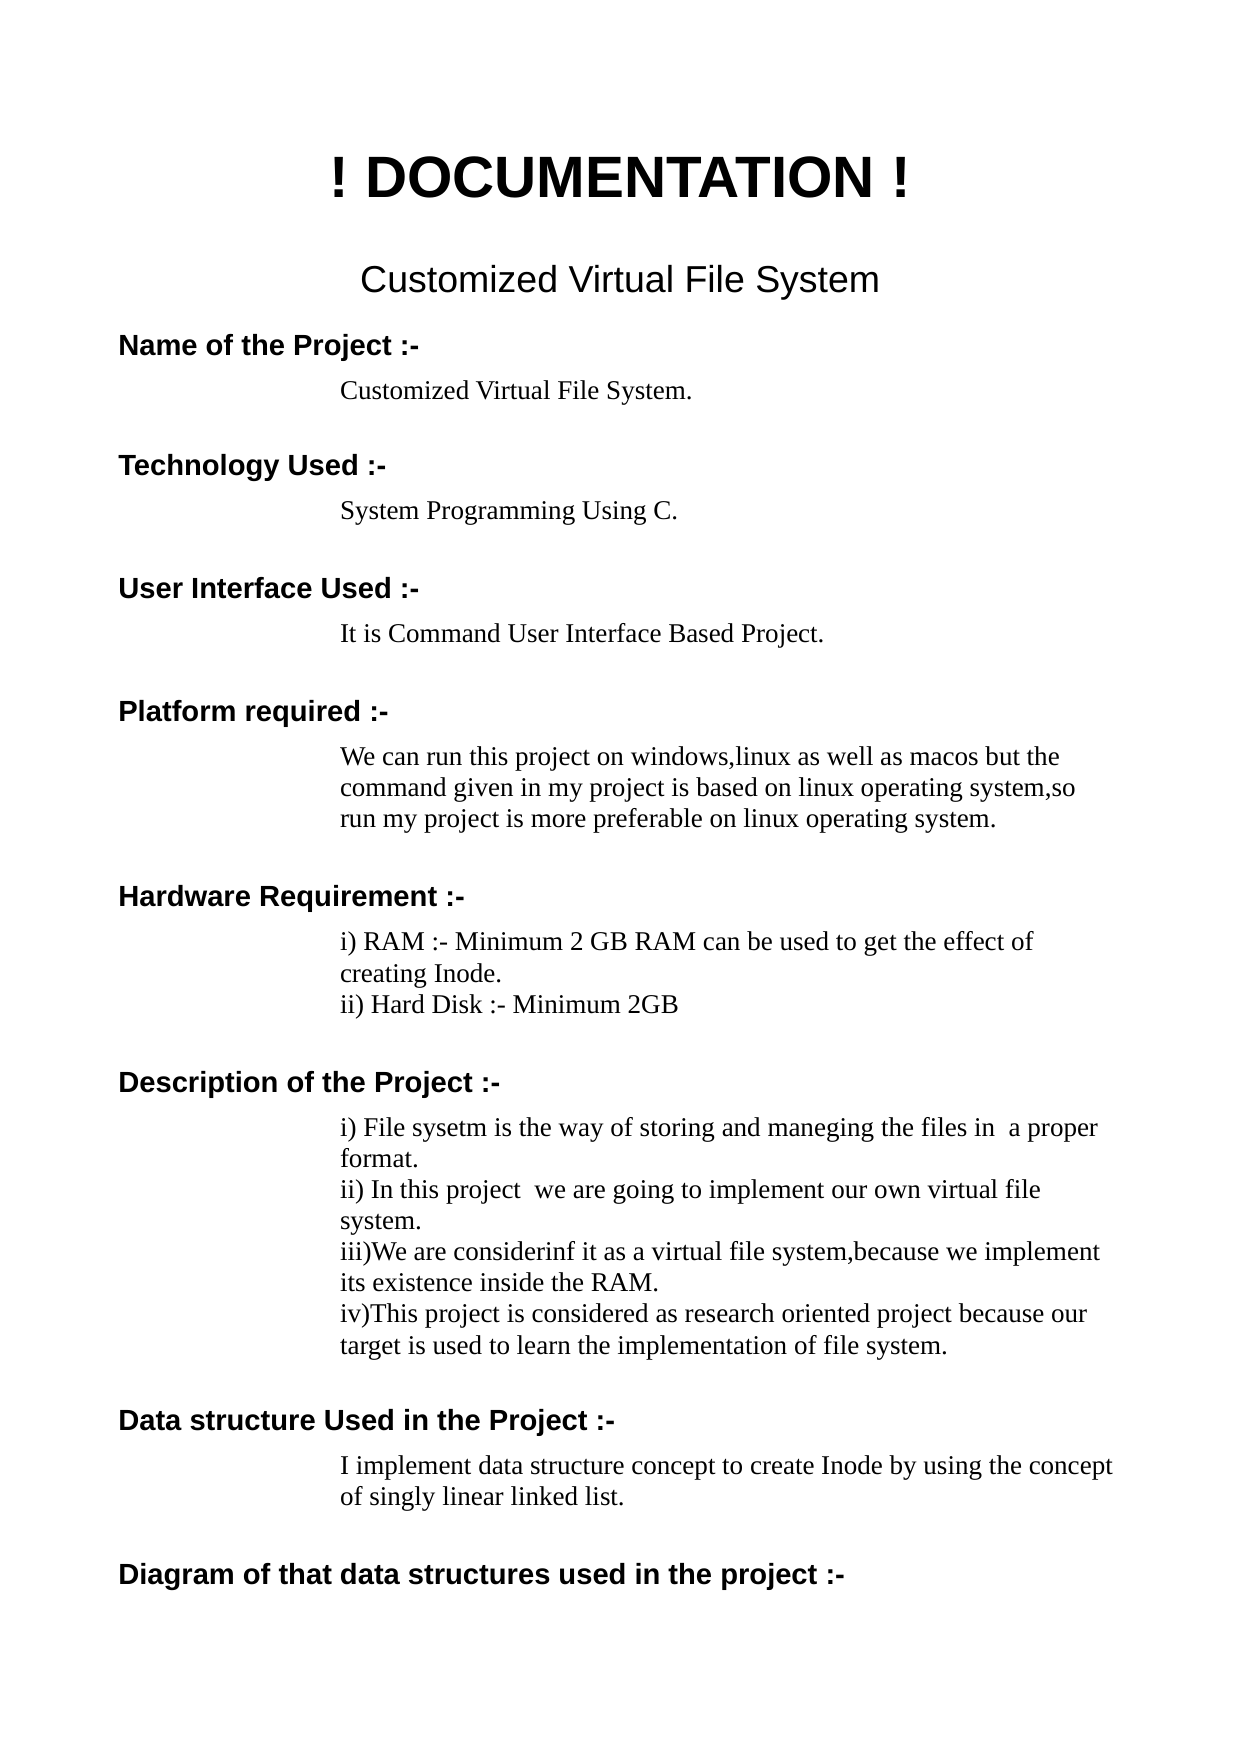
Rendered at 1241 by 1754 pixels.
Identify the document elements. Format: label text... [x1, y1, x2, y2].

text Customized Virtual File System. [118, 374, 1122, 405]
text It is Command User Interface Based Project. [118, 617, 1122, 648]
subtitle Customized Virtual File System [118, 258, 1122, 301]
subtitle Name of the Project :- [118, 328, 1122, 361]
text I implement data structure concept to create Inode by using the concept of singly linear linked list. [118, 1449, 1122, 1512]
text its existence inside the RAM. [118, 1266, 1122, 1298]
subtitle User Interface Used :- [118, 571, 1122, 605]
text i) File sysetm is the way of storing and maneging the files in a proper format. [118, 1111, 1122, 1173]
text ii) Hard Disk :- Minimum 2GB [118, 988, 1122, 1019]
text iii)We are considerinf it as a virtual file system,because we implement [118, 1235, 1122, 1266]
subtitle Diagram of that data structures used in the project :- [118, 1557, 1122, 1591]
subtitle Hardware Requirement :- [118, 879, 1122, 913]
subtitle Data structure Used in the Project :- [118, 1403, 1122, 1437]
subtitle Description of the Project :- [118, 1065, 1122, 1098]
text ii) In this project we are going to implement our own virtual file system. [118, 1173, 1122, 1235]
text run my project is more preferable on linux operating system. [118, 803, 1122, 834]
text i) RAM :- Minimum 2 GB RAM can be used to get the effect of creating Inode. [118, 926, 1122, 988]
subtitle Technology Used :- [118, 448, 1122, 482]
text System Programming Using C. [118, 494, 1122, 526]
text We can run this project on windows,linux as well as macos but the command given in my project is based on linux operating system,so [118, 740, 1122, 803]
text iv)This project is considered as research oriented project because our target is used to learn the implementation of file system. [118, 1298, 1122, 1360]
title ! DOCUMENTATION ! [118, 143, 1122, 210]
subtitle Platform required :- [118, 694, 1122, 728]
